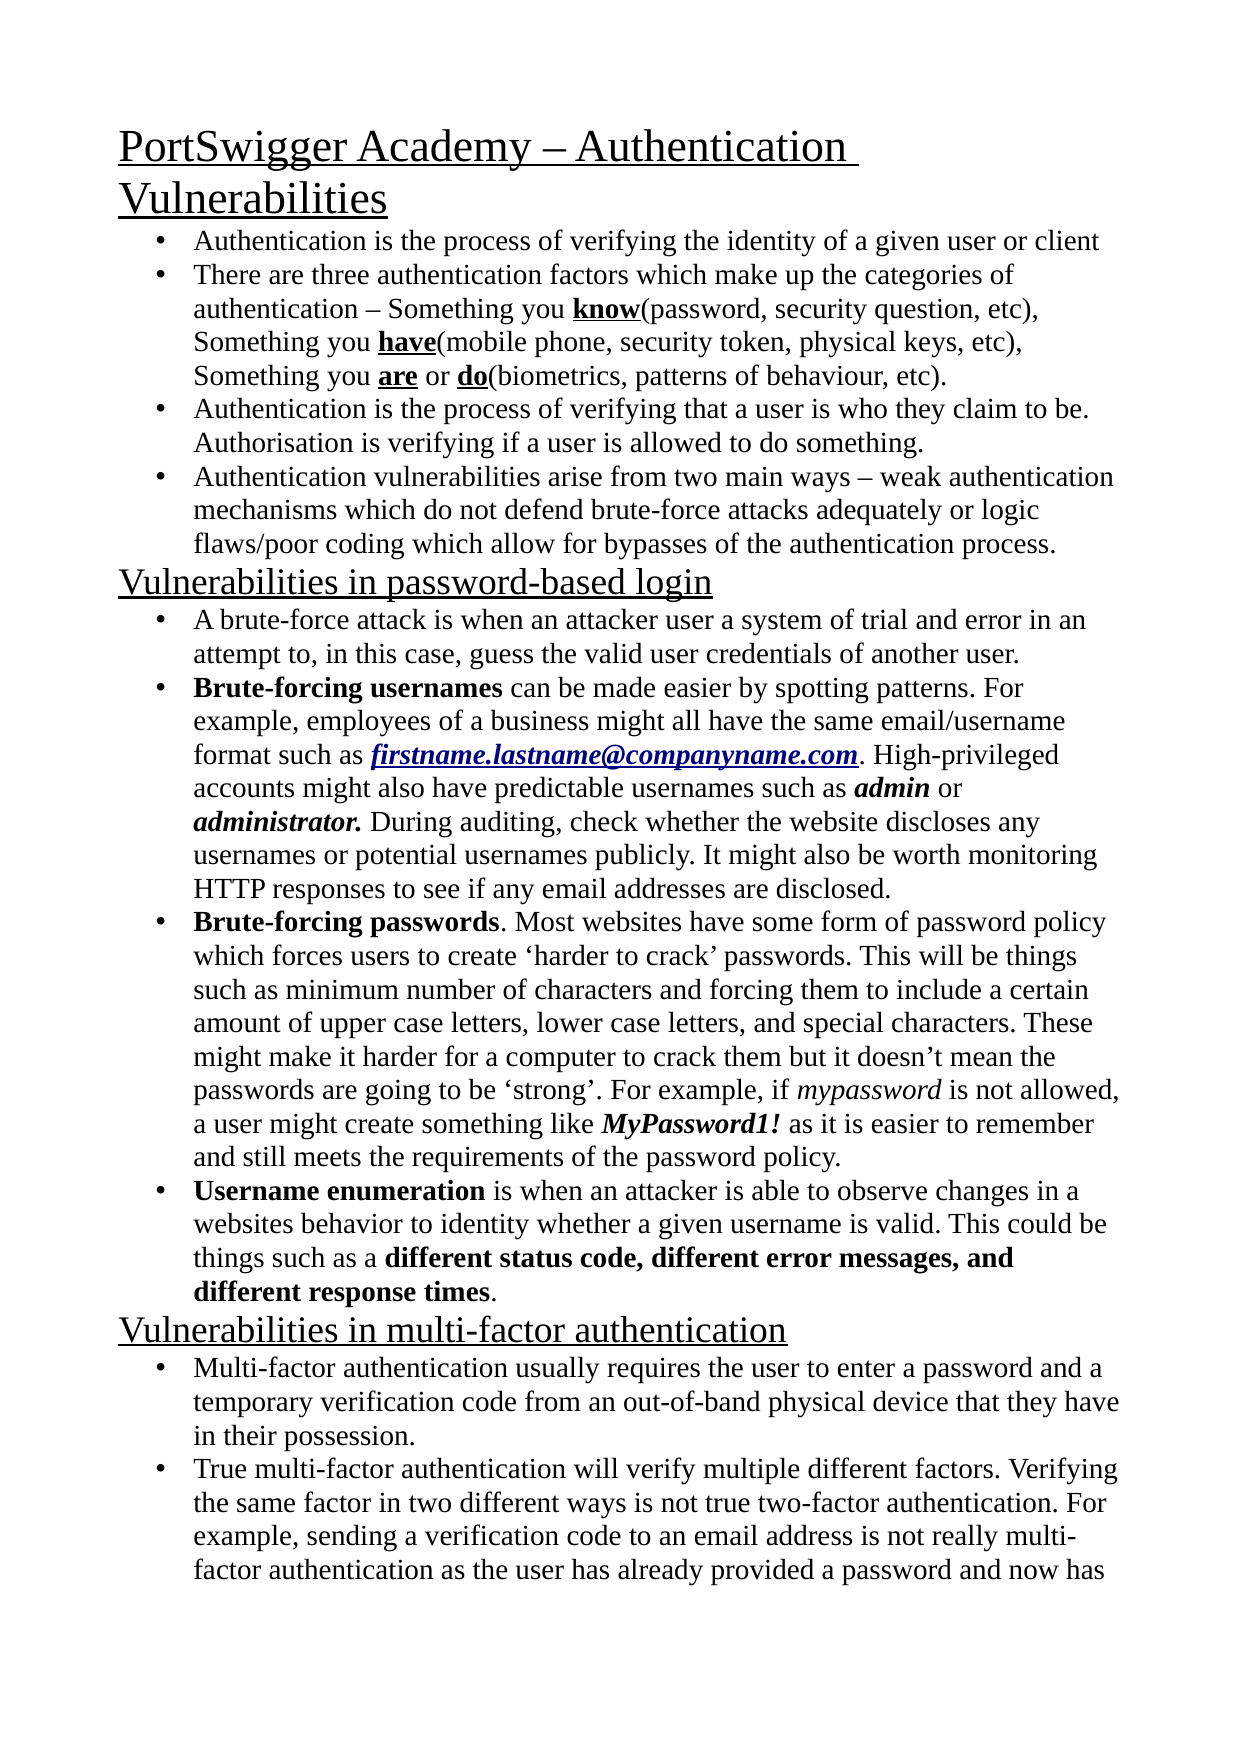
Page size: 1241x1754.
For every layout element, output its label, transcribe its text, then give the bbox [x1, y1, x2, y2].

list There are three authentication factors which make up the categories of authentication – Something you know(password, security question, etc), Something you have(mobile phone, security token, physical keys, etc), Something you are or do(biometrics, patterns of behaviour, etc). [156, 257, 1122, 391]
list Authentication is the process of verifying that a user is who they claim to be. Authorisation is verifying if a user is allowed to do something. [156, 391, 1122, 459]
text Vulnerabilities in multi-factor authentication [118, 1307, 1122, 1350]
text PortSwigger Academy – Authentication Vulnerabilities [118, 118, 1122, 223]
list Authentication is the process of verifying the identity of a given user or client [156, 223, 1122, 257]
list Authentication vulnerabilities arise from two main ways – weak authentication mechanisms which do not defend brute-force attacks adequately or logic flaws/poor coding which allow for bypasses of the authentication process. [156, 459, 1122, 559]
list Username enumeration is when an attacker is able to observe changes in a websites behavior to identity whether a given username is valid. This could be things such as a different status code, different error messages, and different response times. [156, 1173, 1122, 1307]
list Multi-factor authentication usually requires the user to enter a password and a temporary verification code from an out-of-band physical device that they have in their possession. [156, 1350, 1122, 1451]
list A brute-force attack is when an attacker user a system of trial and error in an attempt to, in this case, guess the valid user credentials of another user. [156, 602, 1122, 670]
list Brute-forcing usernames can be made easier by spotting patterns. For example, employees of a business might all have the same email/username format such as firstname.lastname@companyname.com. High-privileged accounts might also have predictable usernames such as admin or administrator. During auditing, check whether the website discloses any usernames or potential usernames publicly. It might also be worth monitoring HTTP responses to see if any email addresses are disclosed. [156, 670, 1122, 904]
text Vulnerabilities in password-based login [118, 559, 1122, 602]
list Brute-forcing passwords. Most websites have some form of password policy which forces users to create ‘harder to crack’ passwords. This will be things such as minimum number of characters and forcing them to include a certain amount of upper case letters, lower case letters, and special characters. These might make it harder for a computer to crack them but it doesn’t mean the passwords are going to be ‘strong’. For example, if mypassword is not allowed, a user might create something like MyPassword1! as it is easier to remember and still meets the requirements of the password policy. [156, 904, 1122, 1173]
list True multi-factor authentication will verify multiple different factors. Verifying the same factor in two different ways is not true two-factor authentication. For example, sending a verification code to an email address is not really multi-factor authentication as the user has already provided a password and now has [156, 1451, 1122, 1585]
